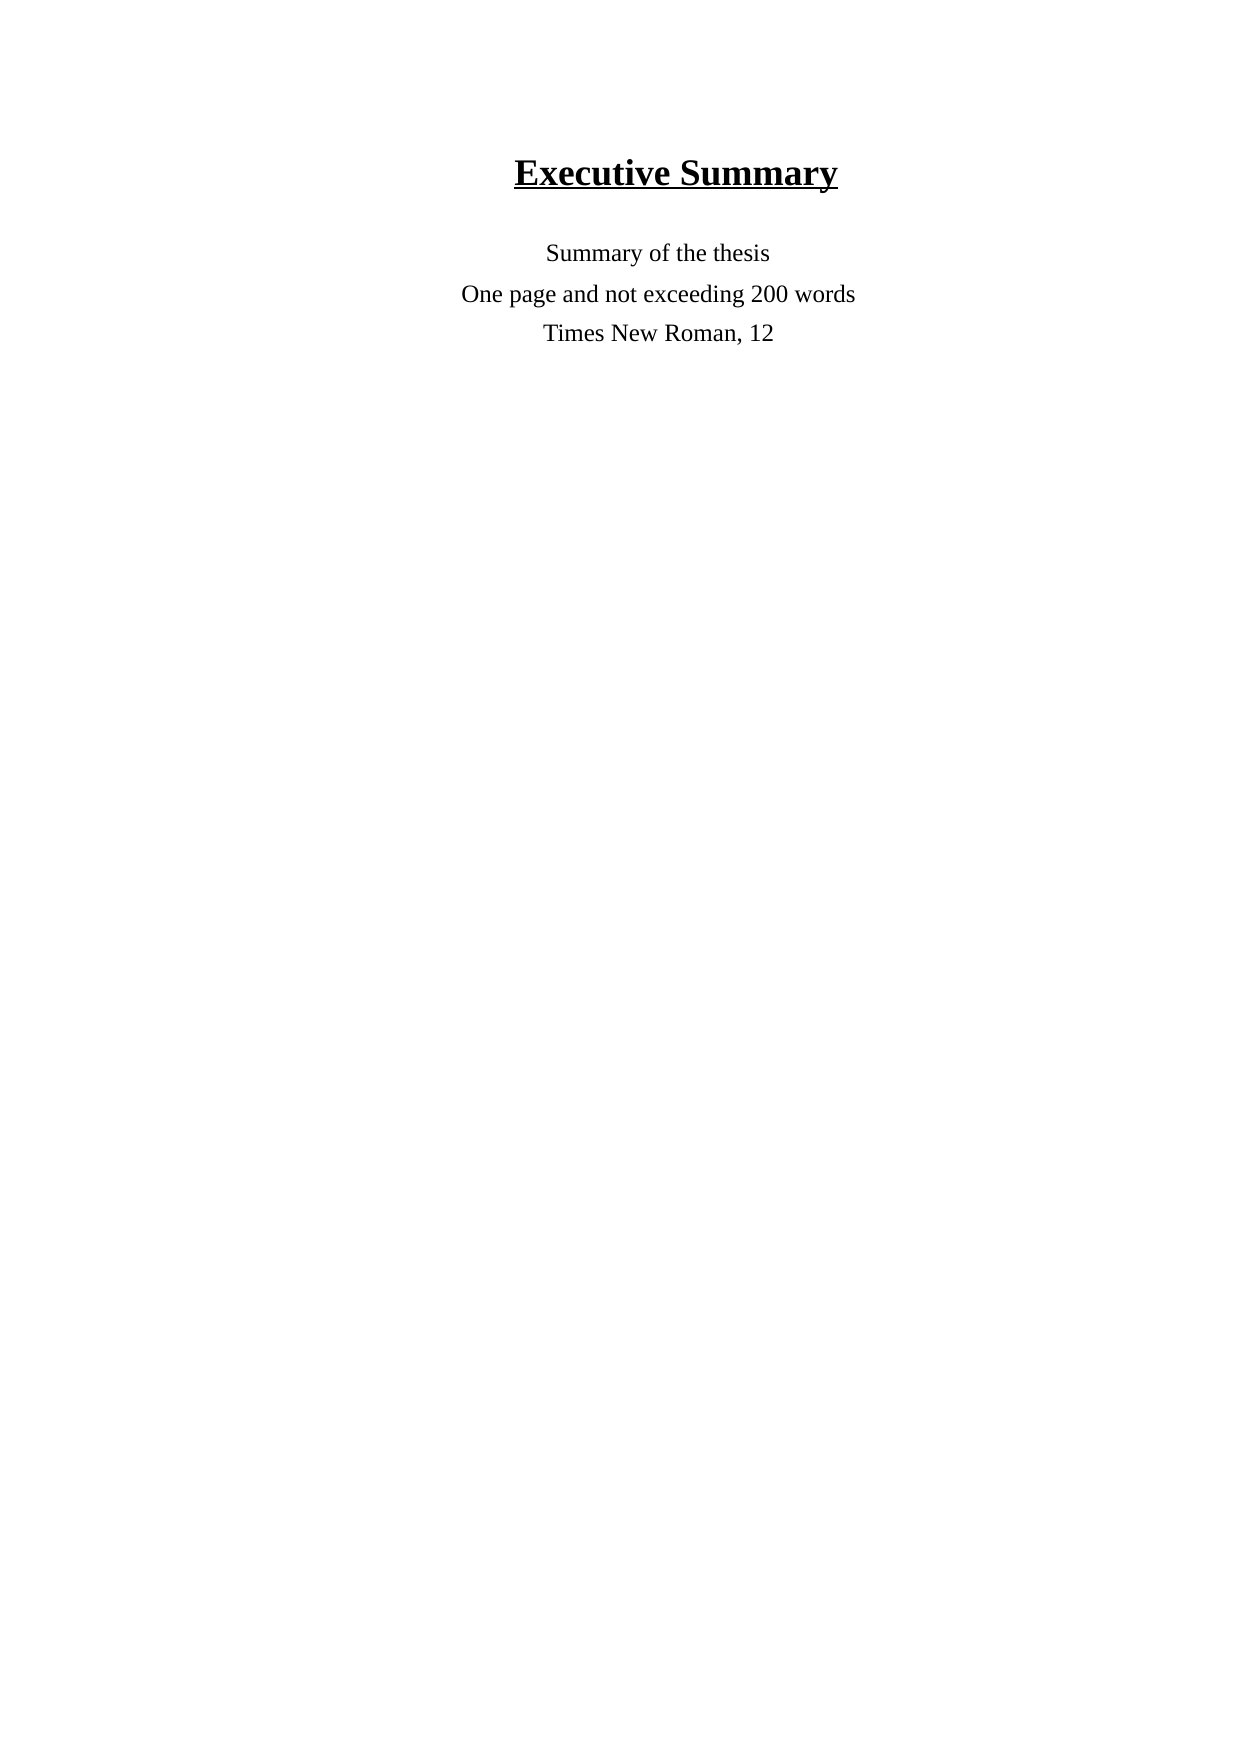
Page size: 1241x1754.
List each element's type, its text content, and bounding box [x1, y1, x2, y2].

text One page and not exceeding 200 words Times New Roman, 12 [460, 279, 856, 347]
text Summary of the thesis [213, 238, 1103, 267]
subtitle Executive Summary [212, 150, 1103, 193]
